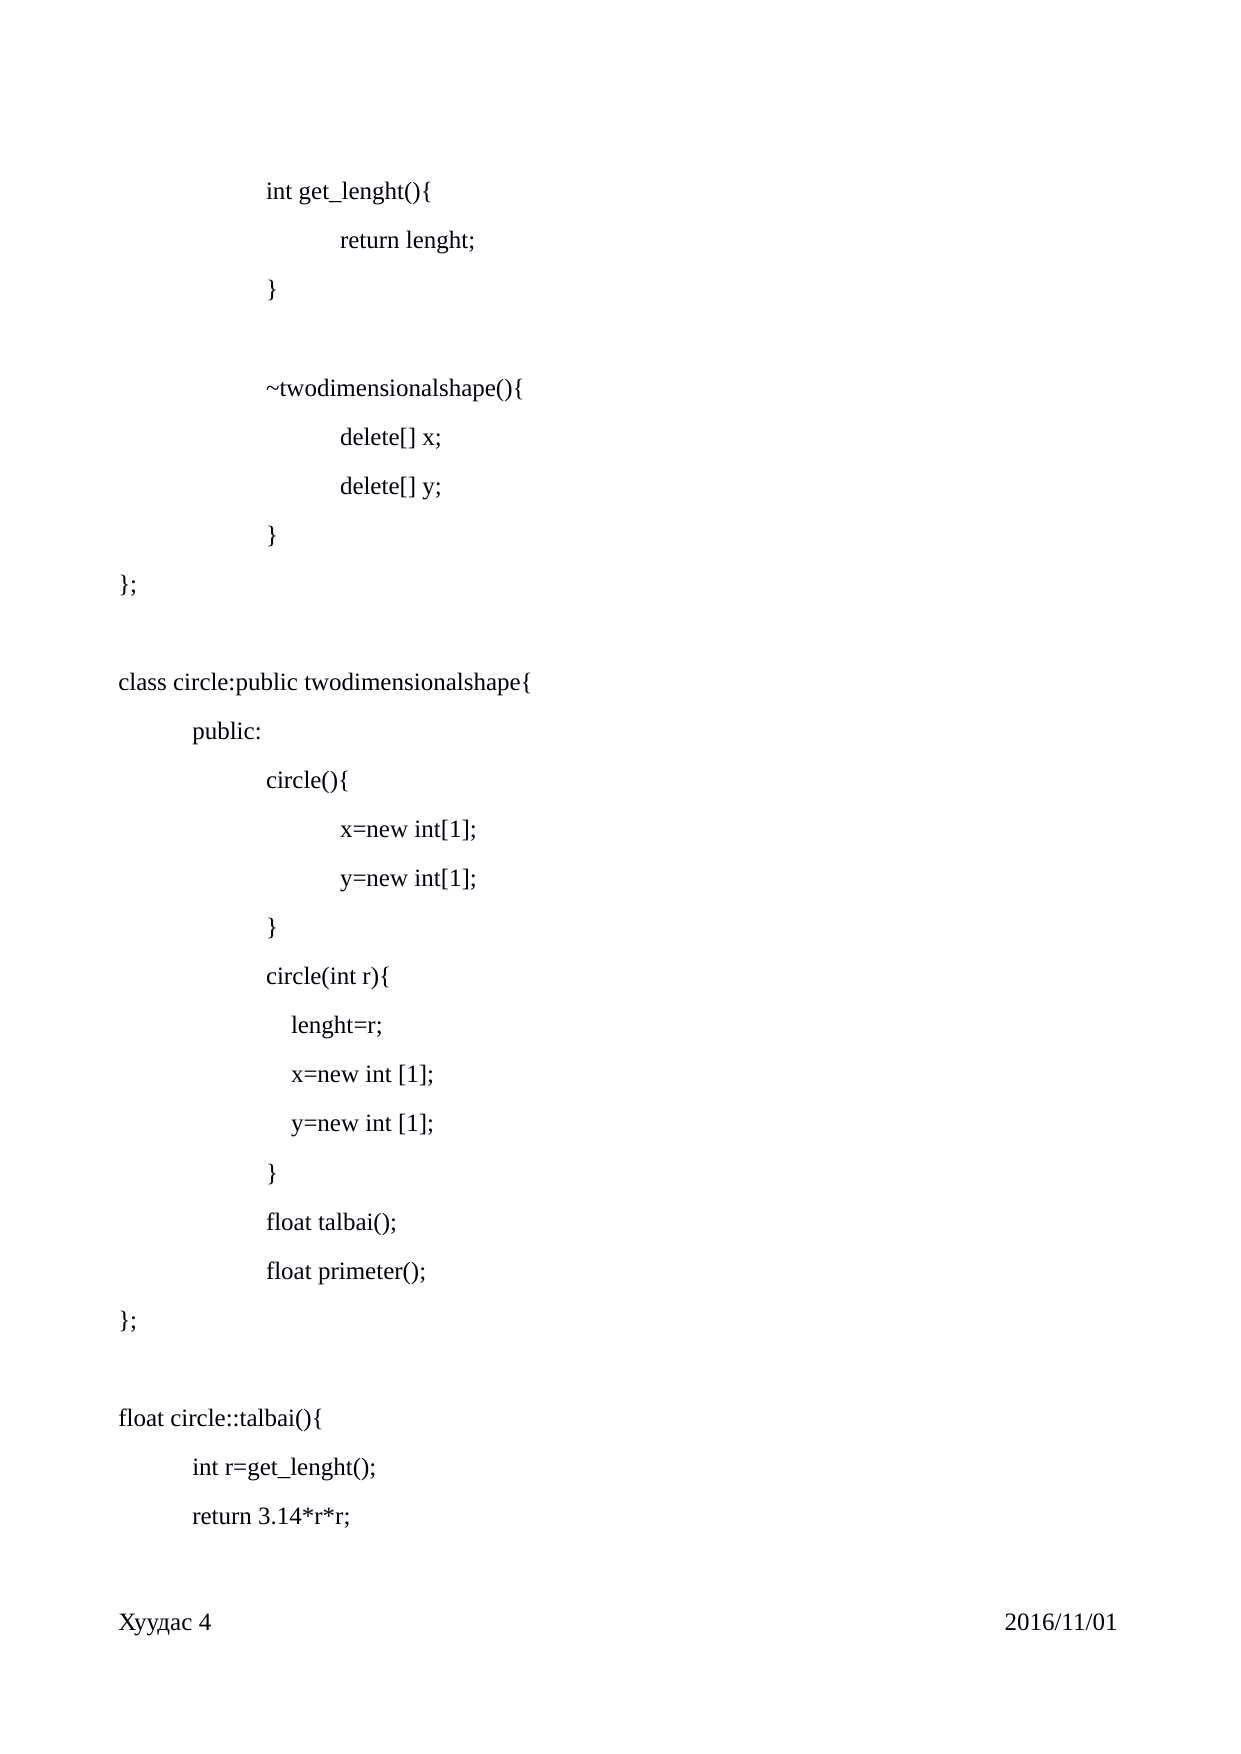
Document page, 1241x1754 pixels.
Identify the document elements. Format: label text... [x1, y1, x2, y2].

text y=new int [1]; [118, 1108, 1122, 1137]
text float talbai(); [118, 1207, 1122, 1235]
text return 3.14*r*r; [118, 1501, 1122, 1530]
text x=new int [1]; [118, 1059, 1122, 1088]
text delete[] x; [118, 422, 1122, 450]
text return lenght; [118, 225, 1122, 254]
text } [118, 274, 1122, 303]
text }; [118, 569, 1122, 598]
text } [118, 520, 1122, 548]
text lenght=r; [118, 1010, 1122, 1039]
text public: [118, 716, 1122, 745]
text } [118, 912, 1122, 941]
text float primeter(); [118, 1256, 1122, 1284]
text }; [118, 1305, 1122, 1333]
text y=new int[1]; [118, 863, 1122, 892]
text x=new int[1]; [118, 814, 1122, 843]
text delete[] y; [118, 471, 1122, 499]
text circle(int r){ [118, 961, 1122, 990]
text int get_lenght(){ [118, 176, 1122, 205]
text int r=get_lenght(); [118, 1452, 1122, 1481]
text float circle::talbai(){ [118, 1403, 1122, 1432]
text circle(){ [118, 765, 1122, 794]
text ~twodimensionalshape(){ [118, 373, 1122, 401]
text class circle:public twodimensionalshape{ [118, 667, 1122, 696]
text } [118, 1158, 1122, 1186]
